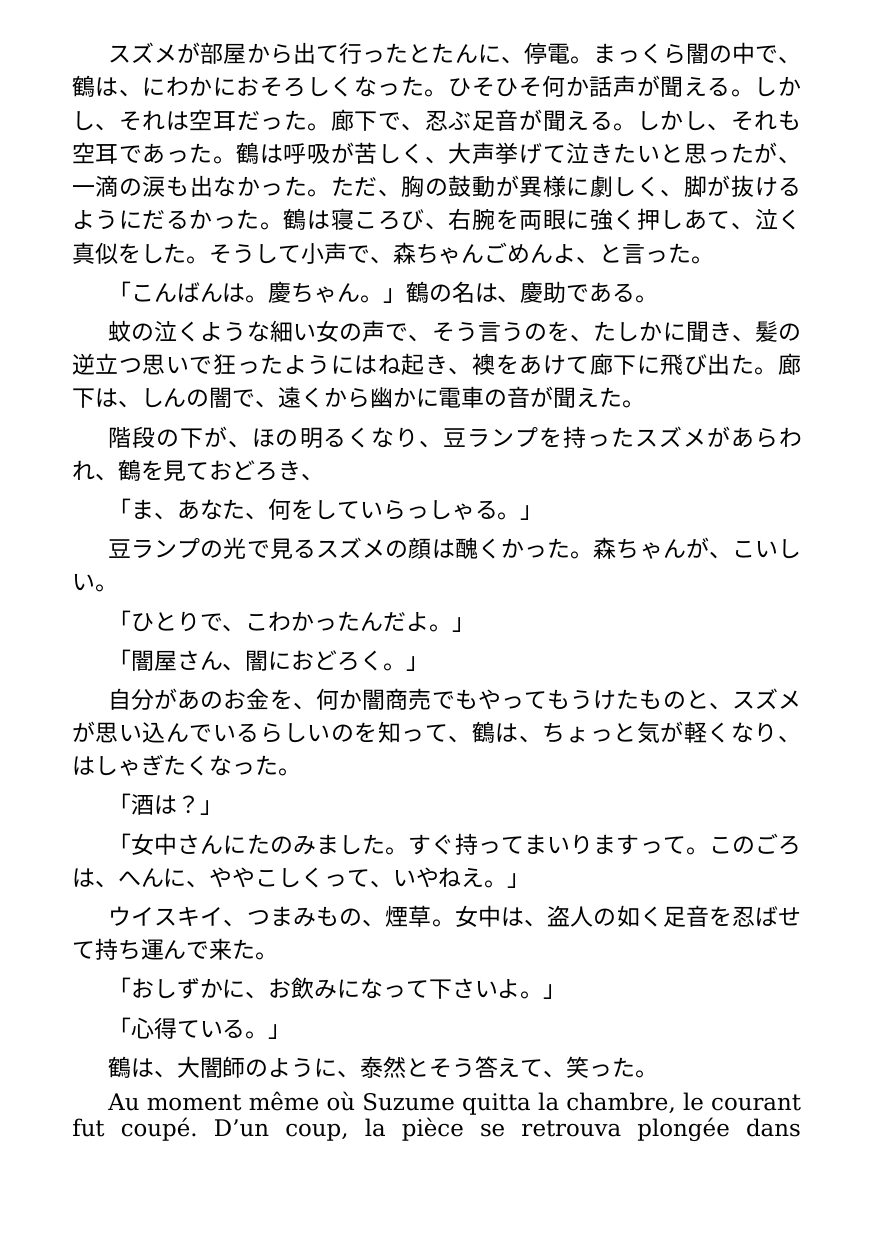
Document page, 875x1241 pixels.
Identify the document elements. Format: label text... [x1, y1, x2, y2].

text 「おしずかに、お飲みになって下さいよ。」 [72, 971, 802, 1004]
text 「闇屋さん、闇におどろく。」 [72, 642, 802, 676]
text スズメが部屋から出て行ったとたんに、停電。まっくら闇の中で、鶴は、にわかにおそろしくなった。ひそひそ何か話声が聞える。しかし、それは空耳だった。廊下で、忍ぶ足音が聞える。しかし、それも空耳であった。鶴は呼吸が苦しく、大声挙げて泣きたいと思ったが、一滴の涙も出なかった。ただ、胸の鼓動が異様に劇しく、脚が抜けるようにだるかった。鶴は寝ころび、右腕を両眼に強く押しあて、泣く真似をした。そうして小声で、森ちゃんごめんよ、と言った。 [72, 36, 802, 269]
text 「こんばんは。慶ちゃん。」鶴の名は、慶助である。 [72, 274, 802, 308]
text 「ま、あなた、何をしていらっしゃる。」 [72, 492, 802, 525]
text 「女中さんにたのみました。すぐ持ってまいりますって。このごろは、へんに、ややこしくって、いやねえ。」 [72, 826, 802, 893]
text ウイスキイ、つまみもの、煙草。女中は、盗人の如く足音を忍ばせて持ち運んで来た。 [72, 899, 802, 965]
text 「ひとりで、こわかったんだよ。」 [72, 603, 802, 637]
text 豆ランプの光で見るスズメの顔は醜くかった。森ちゃんが、こいしい。 [72, 531, 802, 597]
text Au moment même où Suzume quitta la chambre, le courant fut coupé. D’un coup, la pièce se retrouva plongée dans [72, 1089, 802, 1142]
text 蚊の泣くような細い女の声で、そう言うのを、たしかに聞き、髪の逆立つ思いで狂ったようにはね起き、襖をあけて廊下に飛び出た。廊下は、しんの闇で、遠くから幽かに電車の音が聞えた。 [72, 314, 802, 413]
text 自分があのお金を、何か闇商売でもやってもうけたものと、スズメが思い込んでいるらしいのを知って、鶴は、ちょっと気が軽くなり、はしゃぎたくなった。 [72, 682, 802, 781]
text 「酒は？」 [72, 787, 802, 821]
text 階段の下が、ほの明るくなり、豆ランプを持ったスズメがあらわれ、鶴を見ておどろき、 [72, 419, 802, 486]
text 鶴は、大闇師のように、泰然とそう答えて、笑った。 [72, 1049, 802, 1083]
text 「心得ている。」 [72, 1010, 802, 1044]
